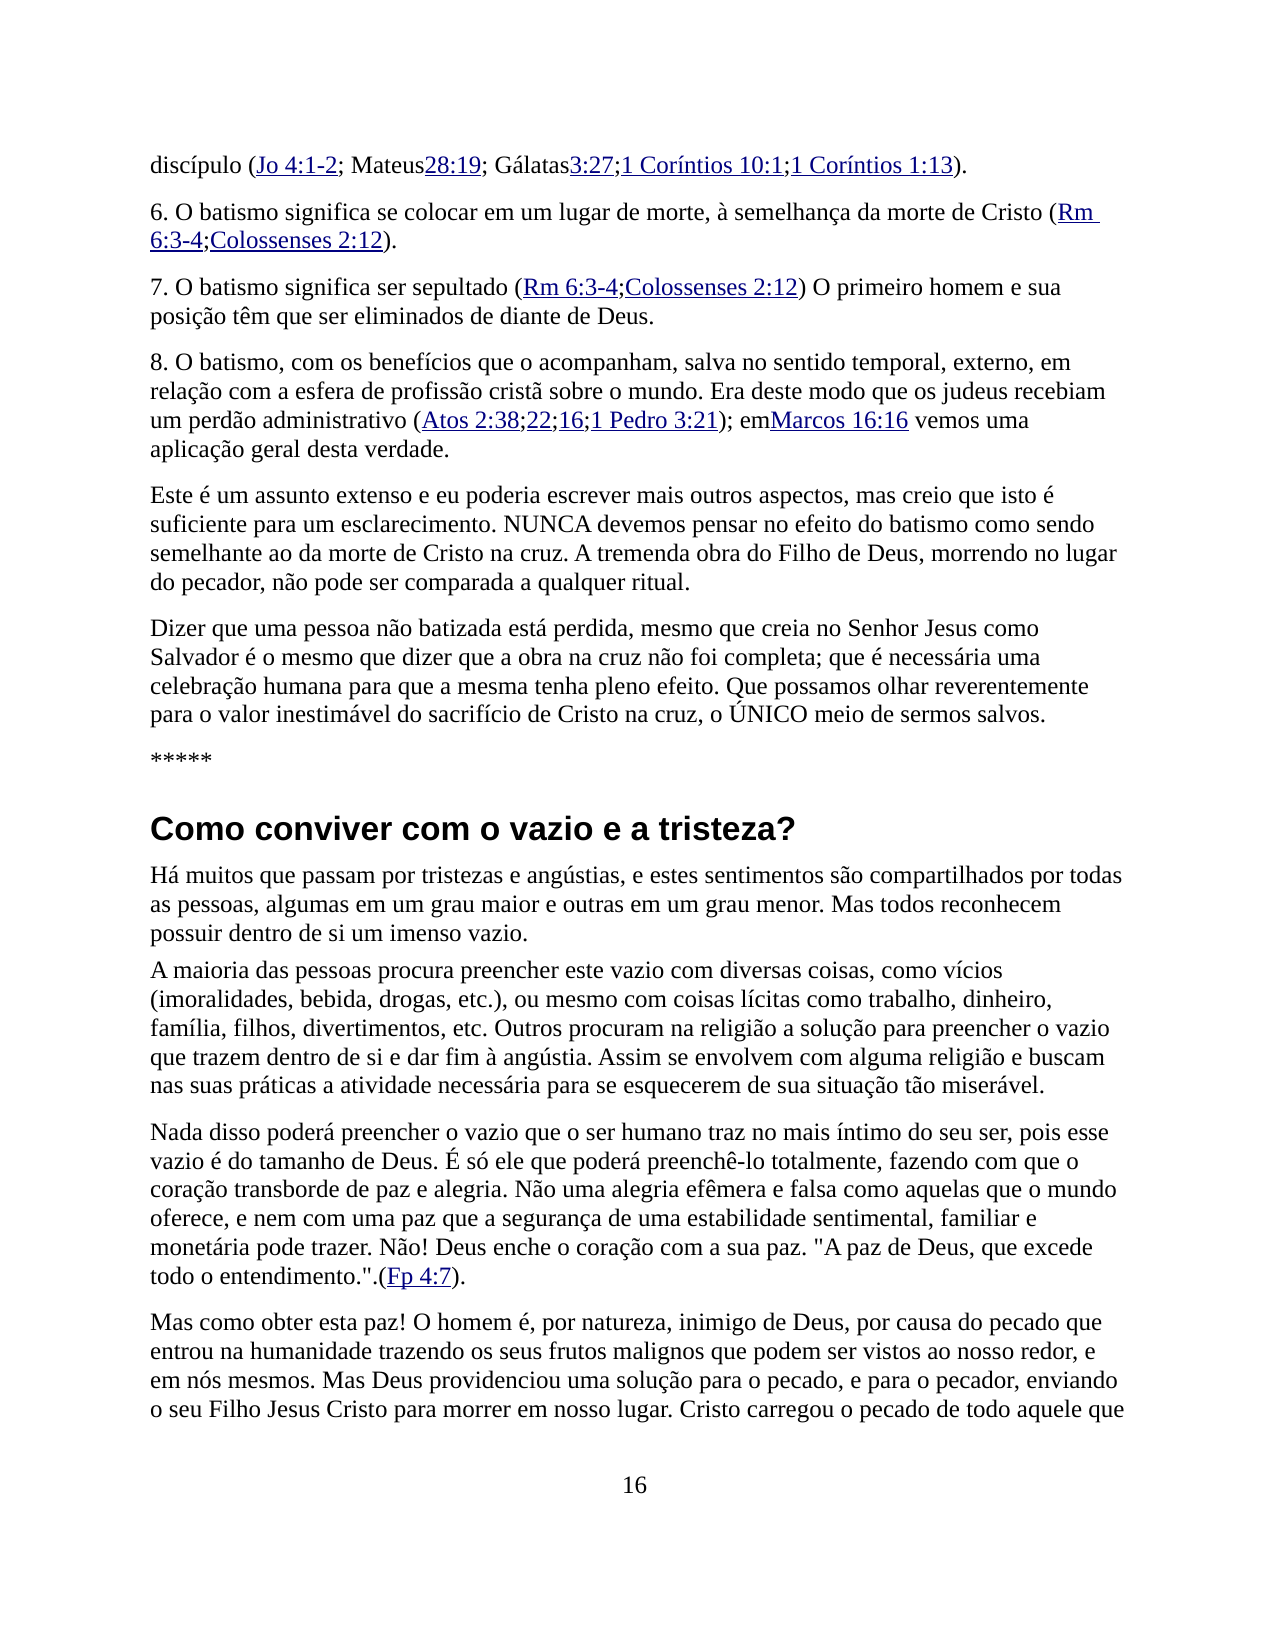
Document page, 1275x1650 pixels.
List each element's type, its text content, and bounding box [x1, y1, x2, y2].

text A maioria das pessoas procura preencher este vazio com diversas coisas, como vícios (imoralidades, bebida, drogas, etc.), ou mesmo com coisas lícitas como trabalho, dinheiro, família, filhos, divertimentos, etc. Outros procuram na religião a solução para preencher o vazio que trazem dentro de si e dar fim à angústia. Assim se envolvem com alguma religião e buscam nas suas práticas a atividade necessária para se esquecerem de sua situação tão miserável. [150, 955, 1125, 1099]
text Há muitos que passam por tristezas e angústias, e estes sentimentos são compartilhados por todas as pessoas, algumas em um grau maior e outras em um grau menor. Mas todos reconhecem possuir dentro de si um imenso vazio. [150, 860, 1125, 946]
text Mas como obter esta paz! O homem é, por natureza, inimigo de Deus, por causa do pecado que entrou na humanidade trazendo os seus frutos malignos que podem ser vistos ao nosso redor, e em nós mesmos. Mas Deus providenciou uma solução para o pecado, e para o pecador, enviando o seu Filho Jesus Cristo para morrer em nosso lugar. Cristo carregou o pecado de todo aquele que [150, 1307, 1125, 1422]
text ​8. O batismo, com os benefícios que o acompanham, salva no sentido temporal, externo, em relação com a esfera de profissão cristã sobre o mundo. Era deste modo que os judeus recebiam um perdão administrativo (Atos 2:38;22;16;1 Pedro 3:21); emMarcos 16:16 vemos uma aplicação geral desta verdade. [150, 347, 1125, 462]
subtitle Como conviver com o vazio e a tristeza? [150, 809, 1125, 848]
text Este é um assunto extenso e eu poderia escrever mais outros aspectos, mas creio que isto é suficiente para um esclarecimento. NUNCA devemos pensar no efeito do batismo como sendo semelhante ao da morte de Cristo na cruz. A tremenda obra do Filho de Deus, morrendo no lugar do pecador, não pode ser comparada a qualquer ritual. [150, 480, 1125, 595]
text Nada disso poderá preencher o vazio que o ser humano traz no mais íntimo do seu ser, pois esse vazio é do tamanho de Deus. É só ele que poderá preenchê-lo totalmente, fazendo com que o coração transborde de paz e alegria. Não uma alegria efêmera e falsa como aquelas que o mundo oferece, e nem com uma paz que a segurança de uma estabilidade sentimental, familiar e monetária pode trazer. Não! Deus enche o coração com a sua paz. "A paz de Deus, que excede todo o entendimento.".(Fp 4:7). [150, 1117, 1125, 1289]
text ​6. O batismo significa se colocar em um lugar de morte, à semelhança da morte de Cristo (Rm 6:3-4;Colossenses 2:12). [150, 197, 1125, 254]
text Dizer que uma pessoa não batizada está perdida, mesmo que creia no Senhor Jesus como Salvador é o mesmo que dizer que a obra na cruz não foi completa; que é necessária uma celebração humana para que a mesma tenha pleno efeito. Que possamos olhar reverentemente para o valor inestimável do sacrifício de Cristo na cruz, o ÚNICO meio de sermos salvos. [150, 613, 1125, 728]
text ​7. O batismo significa ser sepultado (Rm 6:3-4;Colossenses 2:12) O primeiro homem e sua posição têm que ser eliminados de diante de Deus. [150, 272, 1125, 329]
text discípulo (Jo 4:1-2; Mateus28:19; Gálatas3:27;1 Coríntios 10:1;1 Coríntios 1:13). [150, 150, 1125, 179]
text ***** [150, 746, 1125, 775]
